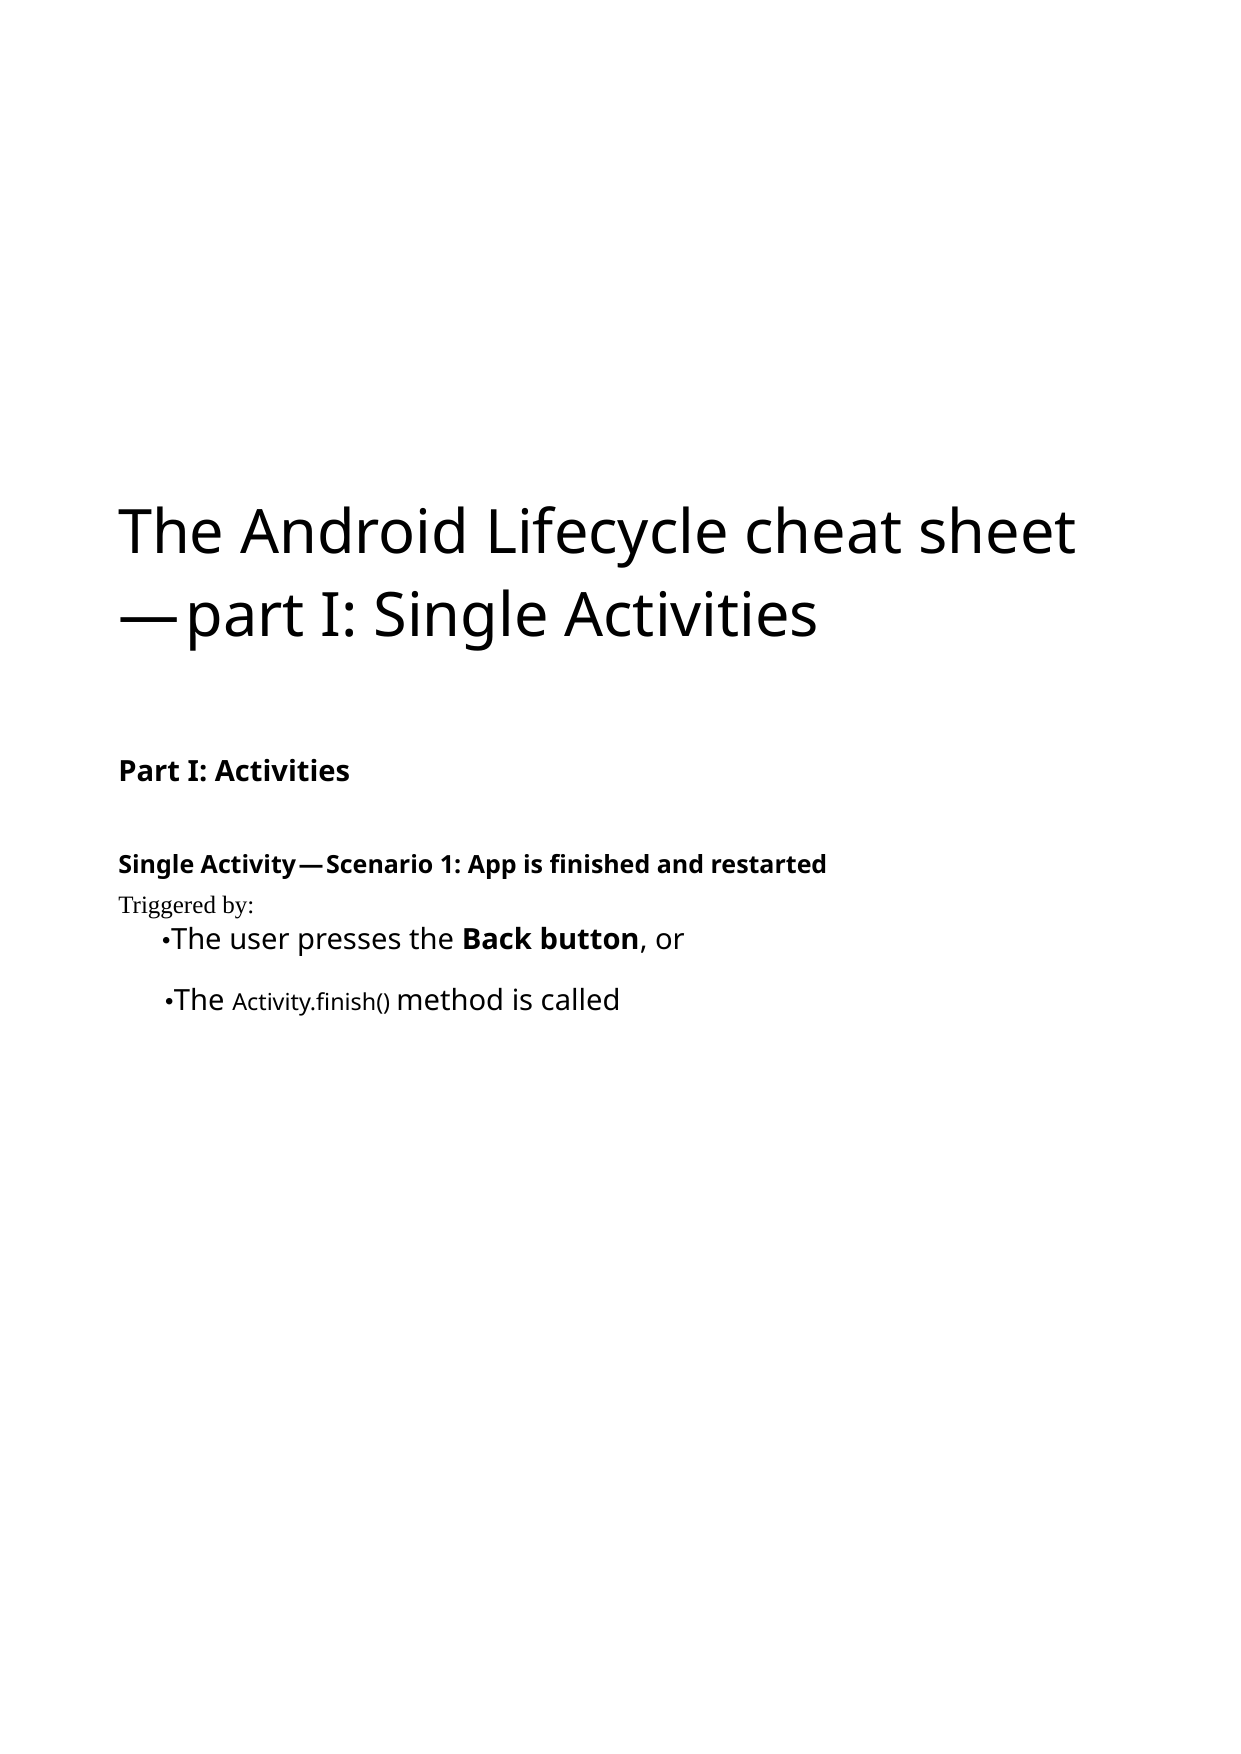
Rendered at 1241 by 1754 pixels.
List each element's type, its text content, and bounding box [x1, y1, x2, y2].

subtitle Part I: Activities [118, 750, 1122, 789]
subtitle Single Activity — Scenario 1: App is finished and restarted [118, 847, 1122, 881]
list The Activity.finish() method is called [165, 979, 1119, 1018]
subtitle The Android Lifecycle cheat sheet — part I: Single Activities [118, 488, 1122, 655]
text Triggered by: [118, 890, 1122, 919]
list The user presses the Back button, or [162, 919, 1122, 958]
